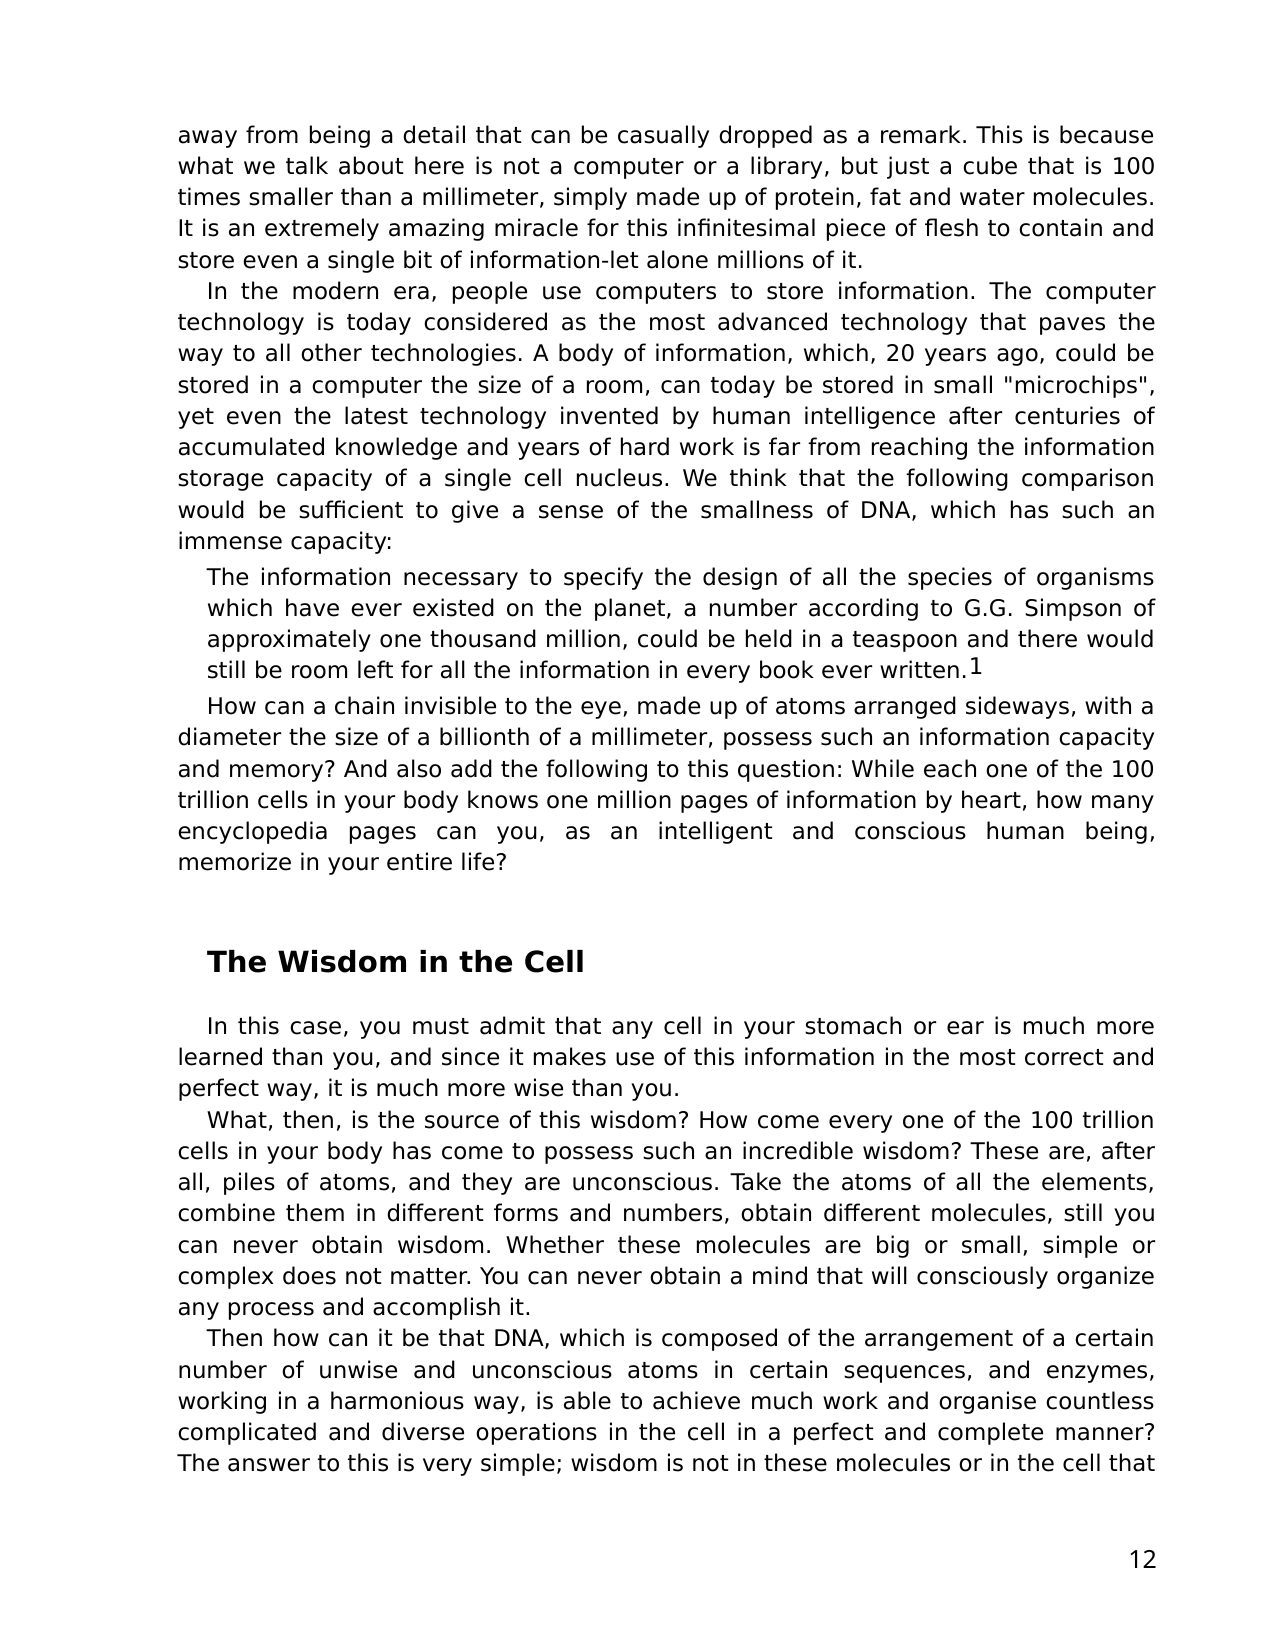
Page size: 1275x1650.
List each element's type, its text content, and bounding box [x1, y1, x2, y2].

text How can a chain invisible to the eye, made up of atoms arranged sideways, with a diameter the size of a billionth of a millimeter, possess such an information capacity and memory? And also add the following to this question: While each one of the 100 trillion cells in your body knows one million pages of information by heart, how many encyclopedia pages can you, as an intelligent and conscious human being, memorize in your entire life? [177, 689, 1157, 877]
text away from being a detail that can be casually dropped as a remark. This is because what we talk about here is not a computer or a library, but just a cube that is 100 times smaller than a millimeter, simply made up of protein, fat and water molecules. It is an extremely amazing miracle for this infinitesimal piece of flesh to contain and store even a single bit of information-let alone millions of it. [177, 118, 1157, 274]
text Then how can it be that DNA, which is composed of the arrangement of a certain number of unwise and unconscious atoms in certain sequences, and enzymes, working in a harmonious way, is able to achieve much work and organise countless complicated and diverse operations in the cell in a perfect and complete manner? The answer to this is very simple; wisdom is not in these molecules or in the cell that [177, 1322, 1157, 1478]
text In the modern era, people use computers to store information. The computer technology is today considered as the most advanced technology that paves the way to all other technologies. A body of information, which, 20 years ago, could be stored in a computer the size of a room, can today be stored in small "microchips", yet even the latest technology invented by human intelligence after centuries of accumulated knowledge and years of hard work is far from reaching the information storage capacity of a single cell nucleus. We think that the following comparison would be sufficient to give a sense of the smallness of DNA, which has such an immense capacity: [177, 274, 1157, 556]
subtitle The Wisdom in the Cell [177, 946, 1157, 980]
text The information necessary to specify the design of all the species of organisms which have ever existed on the planet, a number according to G.G. Simpson of approximately one thousand million, could be held in a teaspoon and there would still be room left for all the information in every book ever written.1 [207, 560, 1157, 685]
text In this case, you must admit that any cell in your stomach or ear is much more learned than you, and since it makes use of this information in the most correct and perfect way, it is much more wise than you. [177, 1009, 1157, 1103]
text What, then, is the source of this wisdom? How come every one of the 100 trillion cells in your body has come to possess such an incredible wisdom? These are, after all, piles of atoms, and they are unconscious. Take the atoms of all the elements, combine them in different forms and numbers, obtain different molecules, still you can never obtain wisdom. Whether these molecules are big or small, simple or complex does not matter. You can never obtain a mind that will consciously organize any process and accomplish it. [177, 1103, 1157, 1322]
